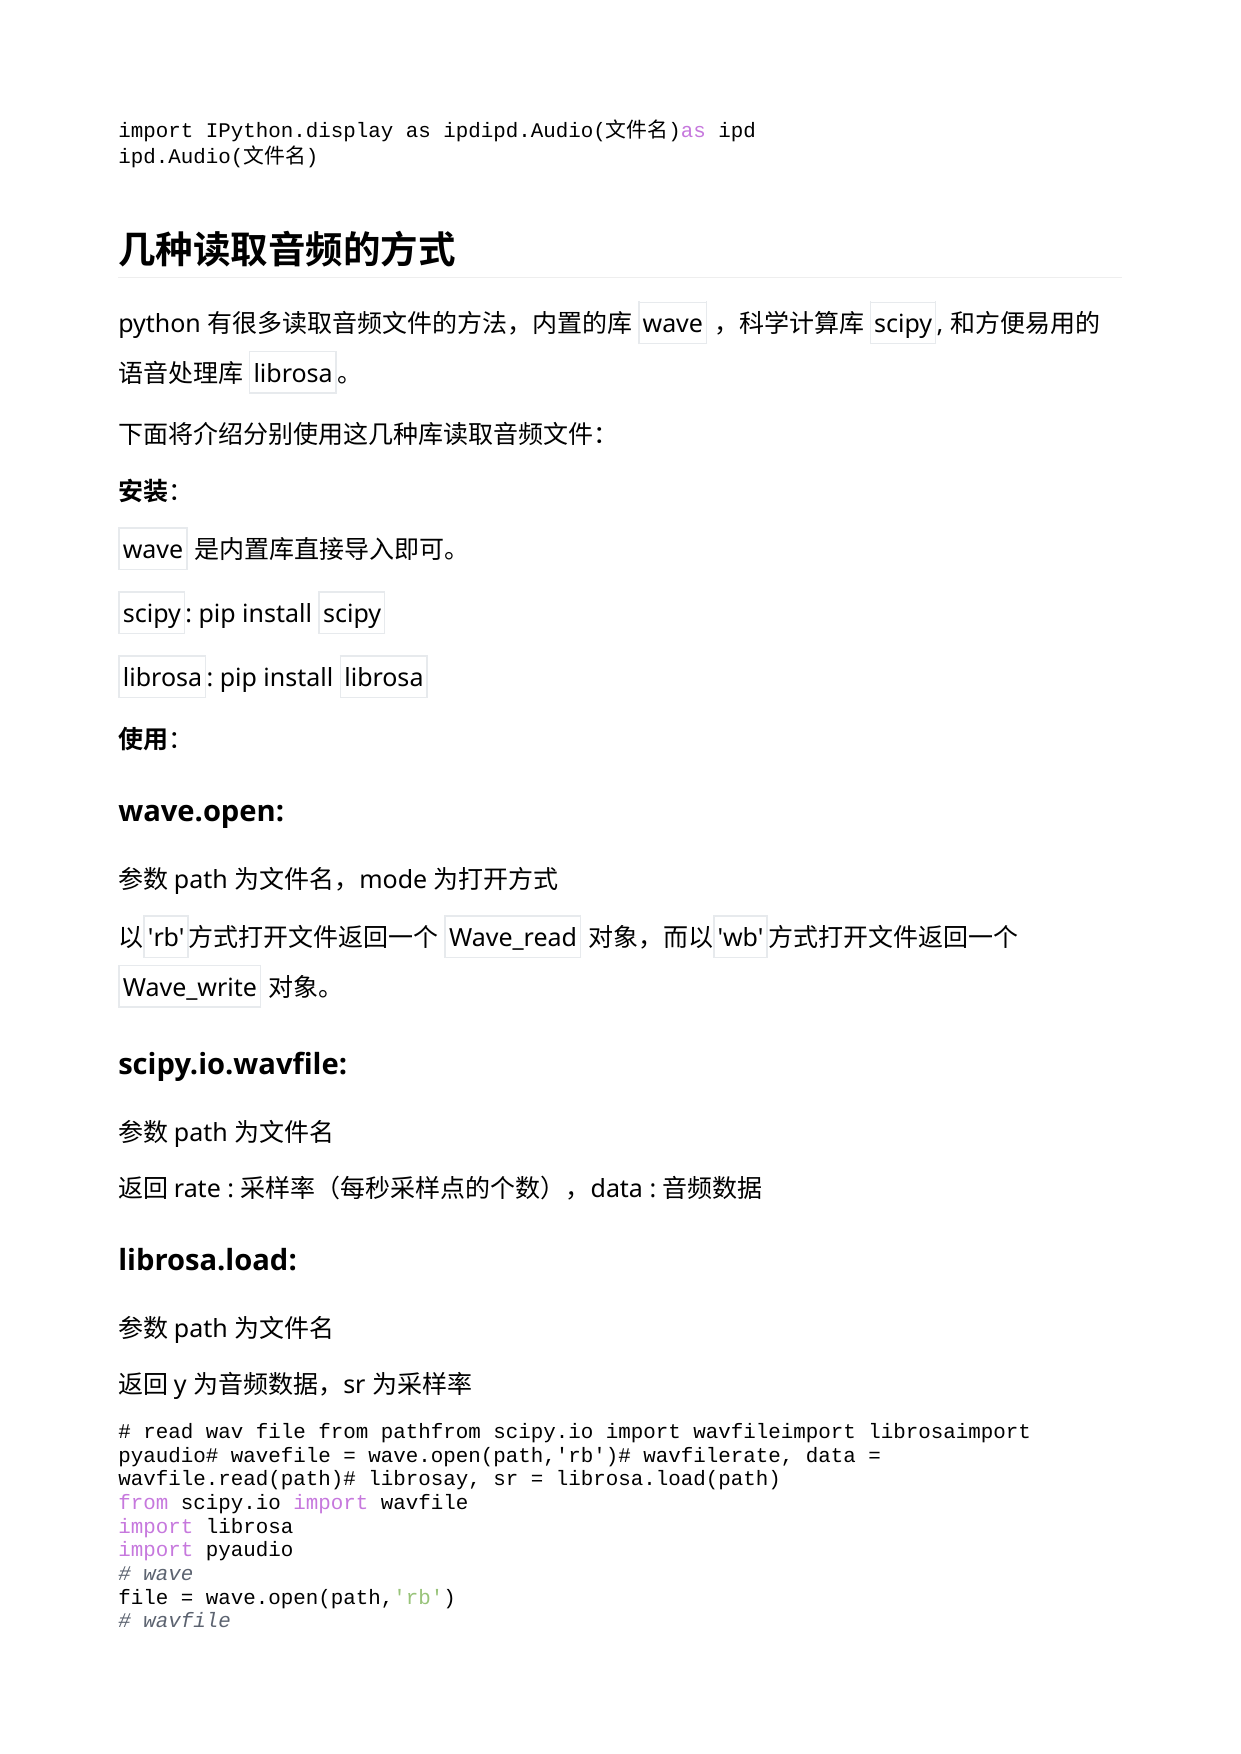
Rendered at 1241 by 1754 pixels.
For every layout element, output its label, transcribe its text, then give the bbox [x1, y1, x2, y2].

text import IPython.display as ipdipd.Audio(文件名)as ipd [118, 118, 1122, 144]
text # read wav file from pathfrom scipy.io import wavfileimport librosaimport pyaudio# wavefile = wave.open(path,'rb')# wavfilerate, data = wavfile.read(path)# librosay, sr = librosa.load(path) [118, 1421, 1122, 1492]
text scipy [120, 593, 184, 633]
text 参数 path 为文件名，mode 为打开方式 [118, 859, 1122, 895]
subtitle scipy.io.wavfile: [118, 1043, 1122, 1083]
text # wavfile [118, 1610, 1122, 1634]
text [428, 655, 1122, 698]
text python 有很多读取音频文件的方法，内置的库 wave ，科学计算库 scipy, 和方便易用的语音处理库 librosa。 [118, 301, 1122, 394]
text scipy [320, 593, 384, 633]
text wave [120, 529, 186, 569]
text 以'rb'方式打开文件返回一个 Wave_read 对象，而以'wb'方式打开文件返回一个 Wave_write 对象。 [118, 915, 1122, 1008]
text : pip install [206, 655, 340, 698]
subtitle 几种读取音频的方式 [118, 220, 1122, 277]
text librosa [120, 657, 205, 697]
text 下面将介绍分别使用这几种库读取音频文件： [118, 415, 1122, 451]
text 是内置库直接导入即可。 [188, 527, 1122, 570]
subtitle wave.open: [118, 790, 1122, 829]
text 使用： [118, 719, 1122, 755]
text 返回 rate : 采样率（每秒采样点的个数），data : 音频数据 [118, 1169, 1122, 1205]
text 安装： [118, 471, 1122, 507]
subtitle librosa.load: [118, 1239, 1122, 1279]
text import pyaudio [118, 1539, 1122, 1563]
text import librosa [118, 1516, 1122, 1539]
text 参数 path 为文件名 [118, 1309, 1122, 1345]
text 参数 path 为文件名 [118, 1112, 1122, 1149]
text # wave [118, 1563, 1122, 1587]
text file = wave.open(path,'rb') [118, 1587, 1122, 1610]
text librosa [341, 657, 426, 697]
text ipd.Audio(文件名) [118, 144, 1122, 169]
text 返回 y 为音频数据，sr 为采样率 [118, 1365, 1122, 1401]
text : pip install [185, 591, 318, 634]
text from scipy.io import wavfile [118, 1492, 1122, 1516]
text [385, 591, 1122, 634]
